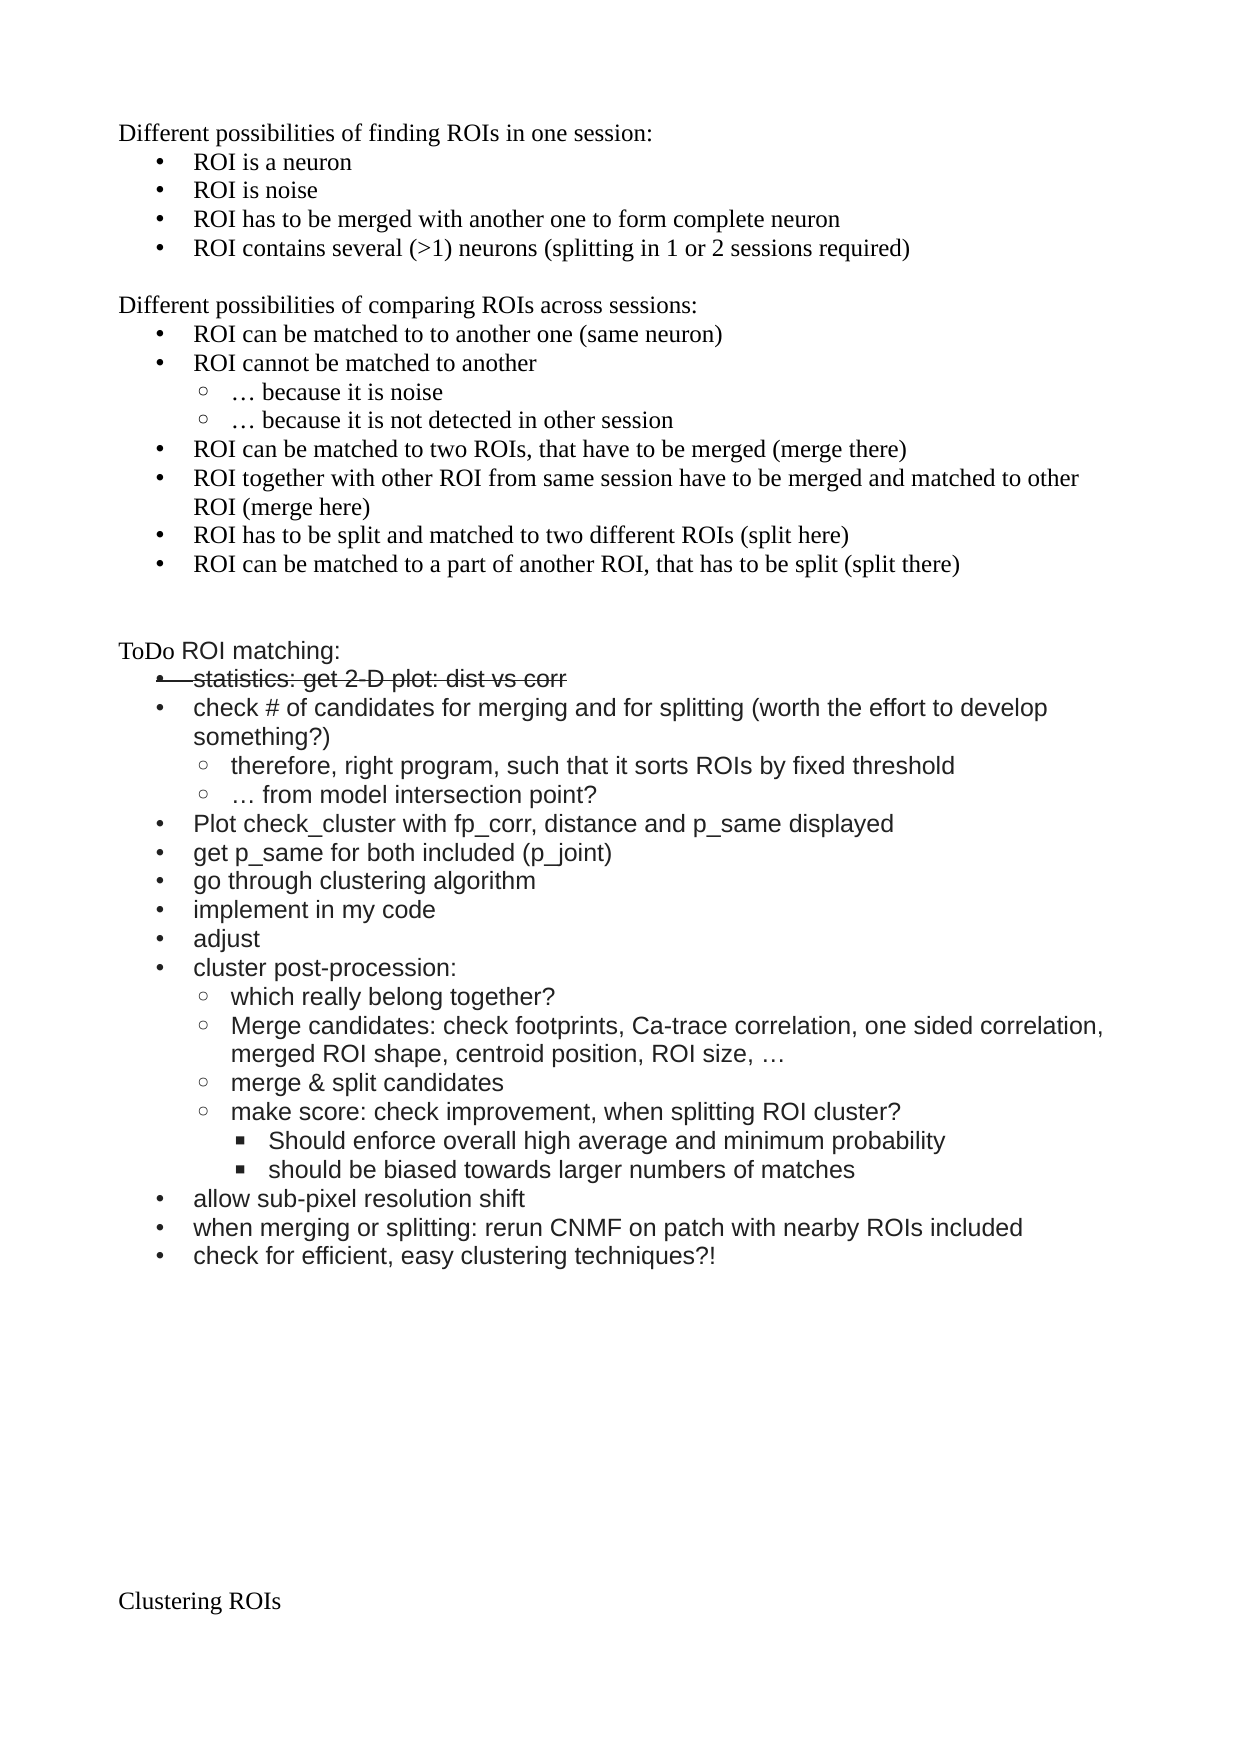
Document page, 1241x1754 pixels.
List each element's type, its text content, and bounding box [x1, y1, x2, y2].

list ROI can be matched to to another one (same neuron) [156, 319, 1122, 348]
list statistics: get 2-D plot: dist vs corr [156, 664, 1122, 693]
list ROI has to be split and matched to two different ROIs (split here) [156, 521, 1122, 549]
list Merge candidates: check footprints, Ca-trace correlation, one sided correlation, merged ROI shape, centroid position, ROI size, … [193, 1011, 1122, 1068]
list ROI is a neuron [156, 147, 1122, 176]
list therefore, right program, such that it sorts ROIs by fixed threshold [193, 751, 1122, 780]
list adjust [156, 924, 1122, 953]
list make score: check improvement, when splitting ROI cluster? [193, 1097, 1122, 1126]
list ROI can be matched to a part of another ROI, that has to be split (split there) [156, 549, 1122, 578]
list ROI cannot be matched to another [156, 348, 1122, 377]
list … from model intersection point? [193, 780, 1122, 809]
list implement in my code [156, 895, 1122, 924]
list ROI can be matched to two ROIs, that have to be merged (merge there) [156, 434, 1122, 463]
list cluster post-procession: [156, 953, 1122, 982]
list ROI is noise [156, 176, 1122, 204]
list check # of candidates for merging and for splitting (worth the effort to develop something?) [156, 693, 1122, 751]
list … because it is not detected in other session [193, 406, 1122, 434]
list get p_same for both included (p_joint) [156, 837, 1122, 866]
text Different possibilities of comparing ROIs across sessions: [118, 291, 1122, 319]
list … because it is noise [193, 377, 1122, 406]
list ROI has to be merged with another one to form complete neuron [156, 204, 1122, 233]
list ROI together with other ROI from same session have to be merged and matched to other ROI (merge here) [156, 463, 1122, 521]
list check for efficient, easy clustering techniques?! [156, 1241, 1122, 1270]
list should be biased towards larger numbers of matches [231, 1155, 1122, 1184]
list go through clustering algorithm [156, 866, 1122, 895]
list ROI contains several (>1) neurons (splitting in 1 or 2 sessions required) [156, 233, 1122, 262]
text ToDo ROI matching: [118, 636, 1122, 664]
list allow sub-pixel resolution shift [156, 1184, 1122, 1212]
list merge & split candidates [193, 1068, 1122, 1097]
list Plot check_cluster with fp_corr, distance and p_same displayed [156, 809, 1122, 837]
list when merging or splitting: rerun CNMF on patch with nearby ROIs included [156, 1212, 1122, 1241]
text Clustering ROIs [118, 1586, 1122, 1615]
text Different possibilities of finding ROIs in one session: [118, 118, 1122, 147]
list which really belong together? [193, 982, 1122, 1011]
list Should enforce overall high average and minimum probability [231, 1126, 1122, 1155]
